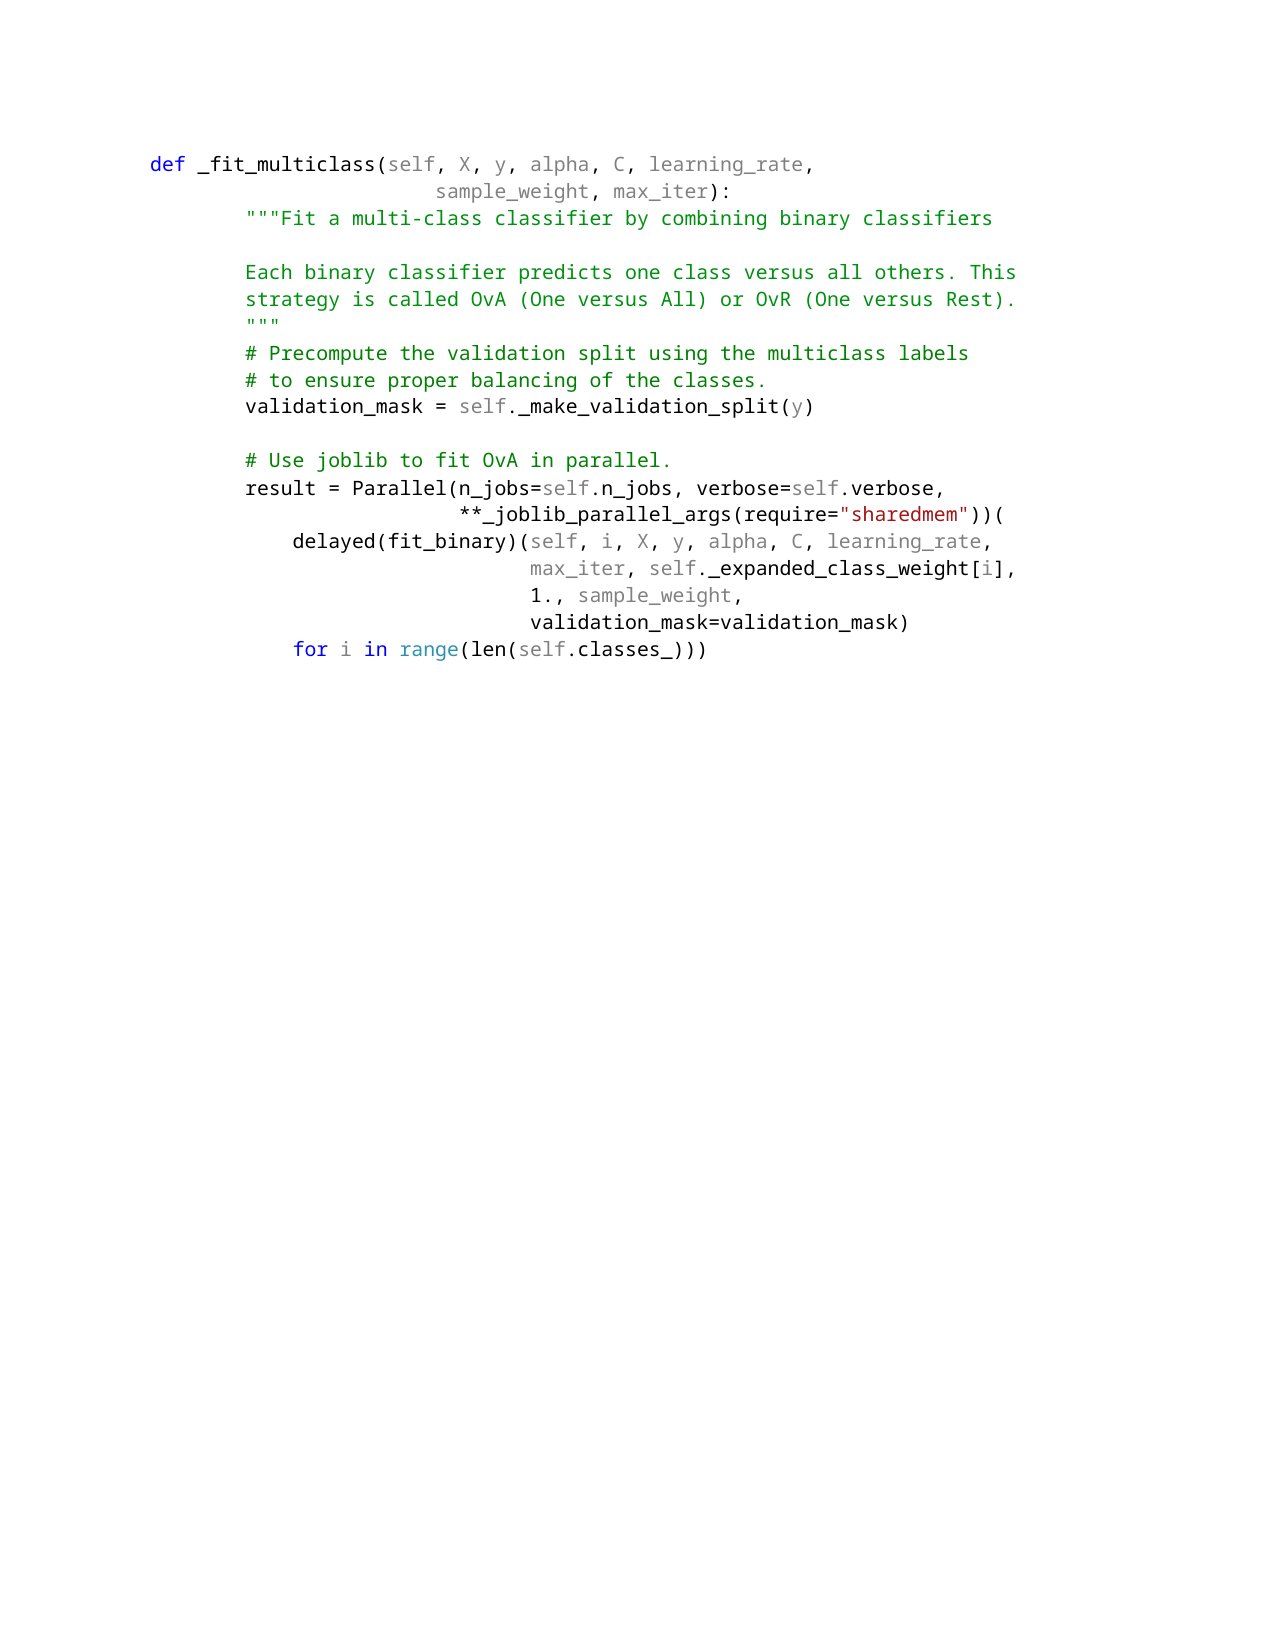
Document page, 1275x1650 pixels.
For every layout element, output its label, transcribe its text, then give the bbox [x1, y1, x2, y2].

text **_joblib_parallel_args(require="sharedmem"))( [150, 501, 1125, 528]
text # Use joblib to fit OvA in parallel. [150, 447, 1125, 474]
text validation_mask = self._make_validation_split(y) [150, 393, 1125, 420]
text def _fit_multiclass(self, X, y, alpha, C, learning_rate, [150, 150, 1125, 177]
text strategy is called OvA (One versus All) or OvR (One versus Rest). [150, 285, 1125, 312]
text # to ensure proper balancing of the classes. [150, 366, 1125, 393]
text result = Parallel(n_jobs=self.n_jobs, verbose=self.verbose, [150, 474, 1125, 501]
text sample_weight, max_iter): [150, 177, 1125, 204]
text validation_mask=validation_mask) [150, 609, 1125, 636]
text # Precompute the validation split using the multiclass labels [150, 339, 1125, 366]
text """Fit a multi-class classifier by combining binary classifiers [150, 204, 1125, 231]
text """ [150, 312, 1125, 339]
text 1., sample_weight, [150, 582, 1125, 609]
text Each binary classifier predicts one class versus all others. This [150, 258, 1125, 285]
text max_iter, self._expanded_class_weight[i], [150, 555, 1125, 582]
text delayed(fit_binary)(self, i, X, y, alpha, C, learning_rate, [150, 528, 1125, 555]
text for i in range(len(self.classes_))) [150, 636, 1125, 663]
